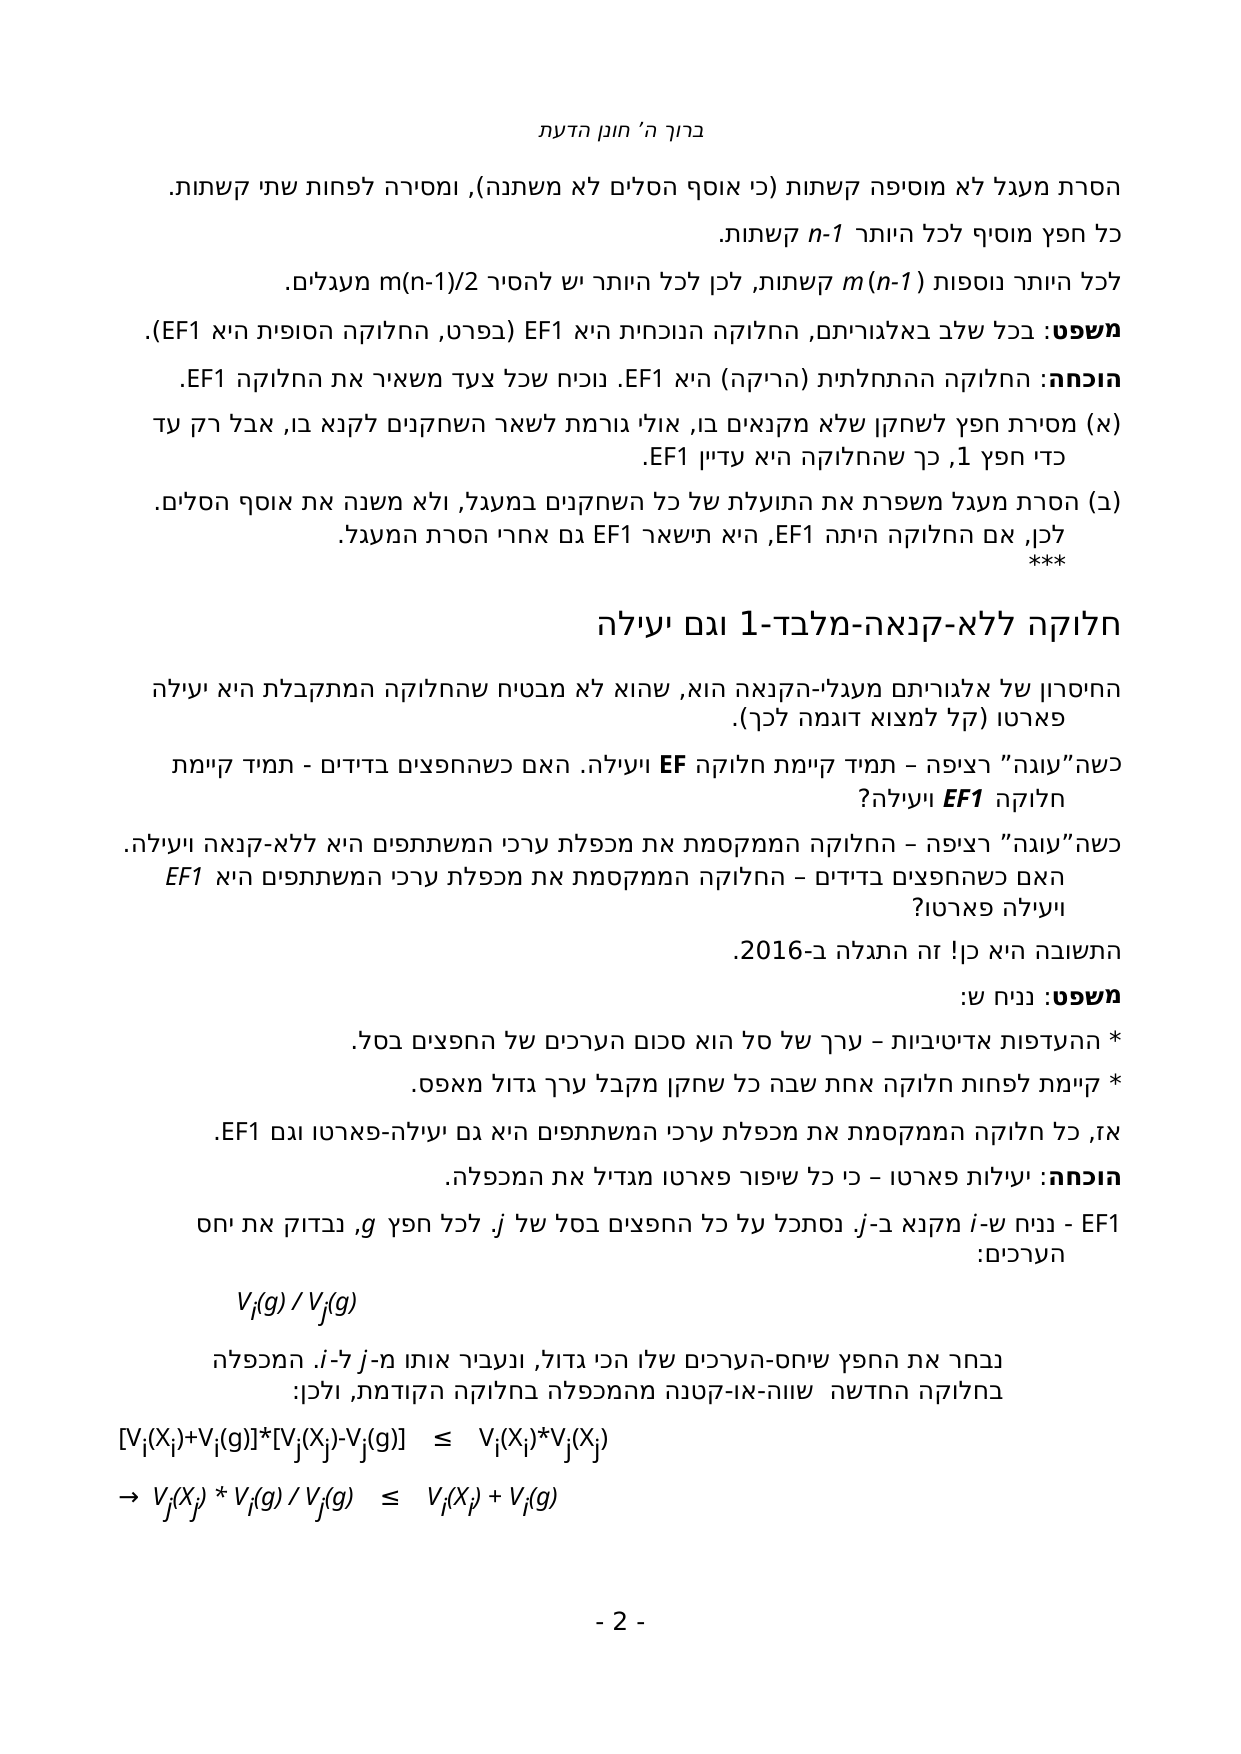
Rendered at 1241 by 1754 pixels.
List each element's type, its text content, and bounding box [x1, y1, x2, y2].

text הוכחה: יעילות פארטו – כי כל שיפור פארטו מגדיל את המכפלה. [118, 1162, 1122, 1191]
text Vi(g) / Vj(g) [236, 1283, 1122, 1328]
text משפט: בכל שלב באלגוריתם, החלוקה הנוכחית היא EF1 (בפרט, החלוקה הסופית היא EF1). [118, 313, 1122, 347]
text [Vi(Xi)+Vi(g)]*[Vj(Xj)-Vj(g)] ≤ Vi(Xi)*Vj(Xj) [118, 1420, 1122, 1464]
text התשובה היא כן! זה התגלה ב-2016. [118, 936, 1122, 966]
text אז, כל חלוקה הממקסמת את מכפלת ערכי המשתתפים היא גם יעילה-פארטו וגם EF1. [118, 1113, 1122, 1147]
subtitle חלוקה ללא-קנאה-מלבד-1 וגם יעילה [118, 605, 1122, 647]
text החיסרון של אלגוריתם מעגלי-הקנאה הוא, שהוא לא מבטיח שהחלוקה המתקבלת היא יעילה פארטו (קל למצוא דוגמה לכך). [118, 674, 1122, 732]
text כשה”עוגה” רציפה – החלוקה הממקסמת את מכפלת ערכי המשתתפים היא ללא-קנאה ויעילה. האם כשהחפצים בדידים – החלוקה הממקסמת את מכפלת ערכי המשתתפים היא EF1 ויעילה פארטו? [118, 829, 1122, 922]
text כל חפץ מוסיף לכל היותר n-1 קשתות. [118, 216, 1122, 249]
text (א) מסירת חפץ לשחקן שלא מקנאים בו, אולי גורמת לשאר השחקנים לקנא בו, אבל רק עד כדי חפץ 1, כך שהחלוקה היא עדיין EF1. [118, 410, 1122, 473]
text לכל היותר נוספות (n-1)m קשתות, לכן לכל היותר יש להסיר m(n-1)/2 מעגלים. [118, 264, 1122, 298]
text * קיימת לפחות חלוקה אחת שבה כל שחקן מקבל ערך גדול מאפס. [118, 1069, 1122, 1099]
text הוכחה: החלוקה ההתחלתית (הריקה) היא EF1. נוכיח שכל צעד משאיר את החלוקה EF1. [118, 361, 1122, 395]
text כשה”עוגה” רציפה – תמיד קיימת חלוקה EF ויעילה. האם כשהחפצים בדידים - תמיד קיימת חלוקה EF1 ויעילה? [118, 747, 1122, 815]
text הסרת מעגל לא מוסיפה קשתות (כי אוסף הסלים לא משתנה), ומסירה לפחות שתי קשתות. [118, 172, 1122, 201]
text * ההעדפות אדיטיביות – ערך של סל הוא סכום הערכים של החפצים בסל. [118, 1026, 1122, 1055]
text (ב) הסרת מעגל משפרת את התועלת של כל השחקנים במעגל, ולא משנה את אוסף הסלים. לכן, אם החלוקה היתה EF1, היא תישאר EF1 גם אחרי הסרת המעגל. *** [118, 487, 1122, 580]
text משפט: נניח ש: [118, 980, 1122, 1011]
text → Vj(Xj) * Vi(g) / Vj(g) ≤ Vi(Xi) + Vi(g) [118, 1479, 1122, 1523]
text נבחר את החפץ שיחס-הערכים שלו הכי גדול, ונעביר אותו מ-j ל-i. המכפלה בחלוקה החדשה שווה-או-קטנה מהמכפלה בחלוקה הקודמת, ולכן: [118, 1342, 1004, 1405]
text EF1 - נניח ש-i מקנא ב-j. נסתכל על כל החפצים בסל של j. לכל חפץ g, נבדוק את יחס הערכים: [118, 1205, 1122, 1269]
